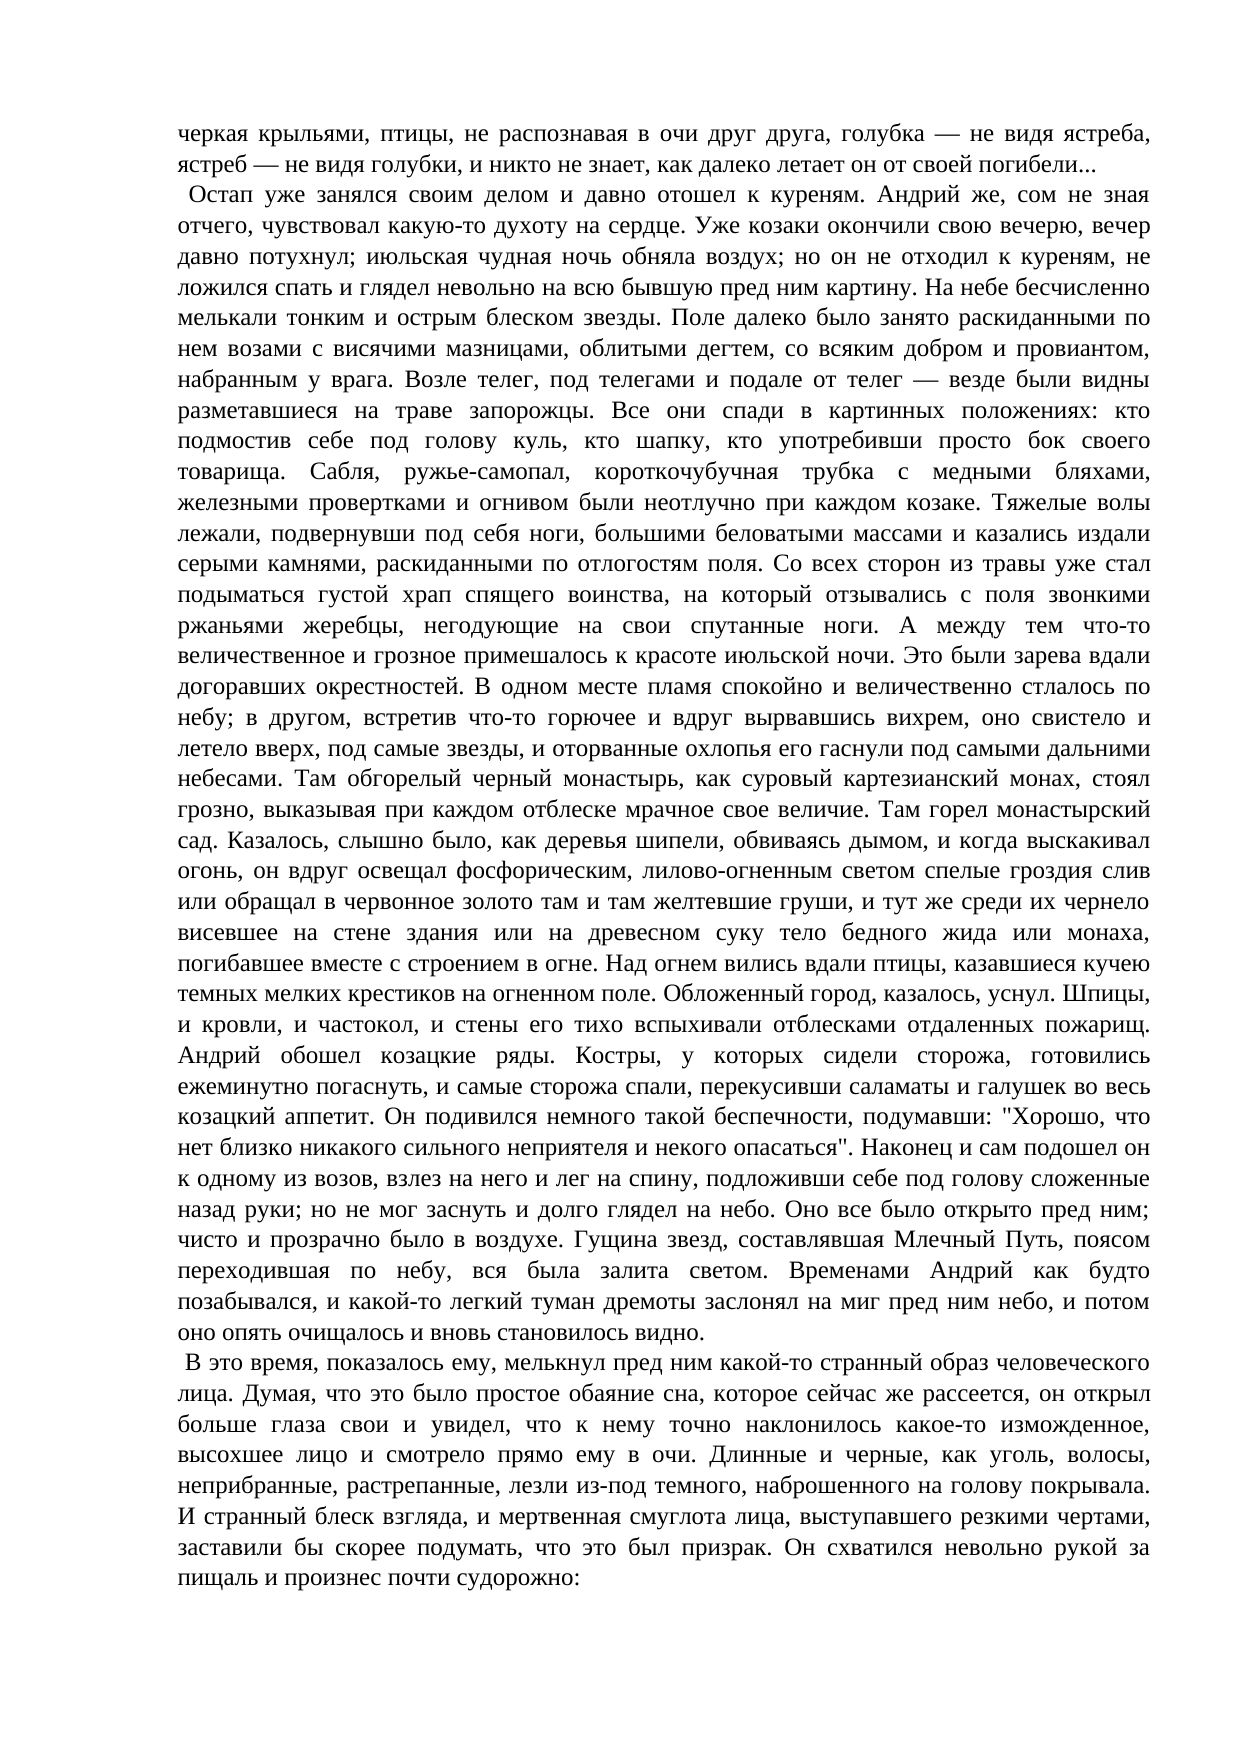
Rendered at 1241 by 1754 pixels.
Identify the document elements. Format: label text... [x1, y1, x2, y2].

text черкая крыльями, птицы, не распознавая в очи друг друга, голубка — не видя ястреба, ястреб — не видя голубки, и никто не знает, как далеко летает он от своей погибели... [177, 118, 1152, 178]
text Остап уже занялся своим делом и давно отошел к куреням. Андрий же, сом не зная отчего, чувствовал какую-то духоту на сердце. Уже козаки окончили свою вечерю, вечер давно потухнул; июльская чудная ночь обняла воздух; но он не отходил к куреням, не ложился спать и глядел невольно на всю бывшую пред ним картину. На небе бесчисленно мелькали тонким и острым блеском звезды. Поле далеко было занято раскиданными по нем возами с висячими мазницами, облитыми дегтем, со всяким добром и провиантом, набранным у врага. Возле телег, под телегами и подале от телег — везде были видны разметавшиеся на траве запорожцы. Все они спади в картинных положениях: кто подмостив себе под голову куль, кто шапку, кто употребивши просто бок своего товарища. Сабля, ружье-самопал, короткочубучная трубка с медными бляхами, железными провертками и огнивом были неотлучно при каждом козаке. Тяжелые волы лежали, подвернувши под себя ноги, большими беловатыми массами и казались издали серыми камнями, раскиданными по отлогостям поля. Со всех сторон из травы уже стал подыматься густой храп спящего воинства, на который отзывались с поля звонкими ржаньями жеребцы, негодующие на свои спутанные ноги. А между тем что-то величественное и грозное примешалось к красоте июльской ночи. Это были зарева вдали догоравших окрестностей. В одном месте пламя спокойно и величественно стлалось по небу; в другом, встретив что-то горючее и вдруг вырвавшись вихрем, оно свистело и летело вверх, под самые звезды, и оторванные охлопья его гаснули под самыми дальними небесами. Там обгорелый черный монастырь, как суровый картезианский монах, стоял грозно, выказывая при каждом отблеске мрачное свое величие. Там горел монастырский сад. Казалось, слышно было, как деревья шипели, обвиваясь дымом, и когда выскакивал огонь, он вдруг освещал фосфорическим, лилово-огненным светом спелые гроздия слив или обращал в червонное золото там и там желтевшие груши, и тут же среди их чернело висевшее на стене здания или на древесном суку тело бедного жида или монаха, погибавшее вместе с строением в огне. Над огнем вились вдали птицы, казавшиеся кучею темных мелких крестиков на огненном поле. Обложенный город, казалось, уснул. Шпицы, и кровли, и частокол, и стены его тихо вспыхивали отблесками отдаленных пожарищ. Андрий обошел козацкие ряды. Костры, у которых сидели сторожа, готовились ежеминутно погаснуть, и самые сторожа спали, перекусивши саламаты и галушек во весь козацкий аппетит. Он подивился немного такой беспечности, подумавши: "Хорошо, что нет близко никакого сильного неприятеля и некого опасаться". Наконец и сам подошел он к одному из возов, взлез на него и лег на спину, подложивши себе под голову сложенные назад руки; но не мог заснуть и долго глядел на небо. Оно все было открыто пред ним; чисто и прозрачно было в воздухе. Гущина звезд, составлявшая Млечный Путь, поясом переходившая по небу, вся была залита светом. Временами Андрий как будто позабывался, и какой-то легкий туман дремоты заслонял на миг пред ним небо, и потом оно опять очищалось и вновь становилось видно. [177, 179, 1152, 1345]
text В это время, показалось ему, мелькнул пред ним какой-то странный образ человеческого лица. Думая, что это было простое обаяние сна, которое сейчас же рассеется, он открыл больше глаза свои и увидел, что к нему точно наклонилось какое-то изможденное, высохшее лицо и смотрело прямо ему в очи. Длинные и черные, как уголь, волосы, неприбранные, растрепанные, лезли из-под темного, наброшенного на голову покрывала. И странный блеск взгляда, и мертвенная смуглота лица, выступавшего резкими чертами, заставили бы скорее подумать, что это был призрак. Он схватился невольно рукой за пищаль и произнес почти судорожно: [177, 1347, 1152, 1591]
